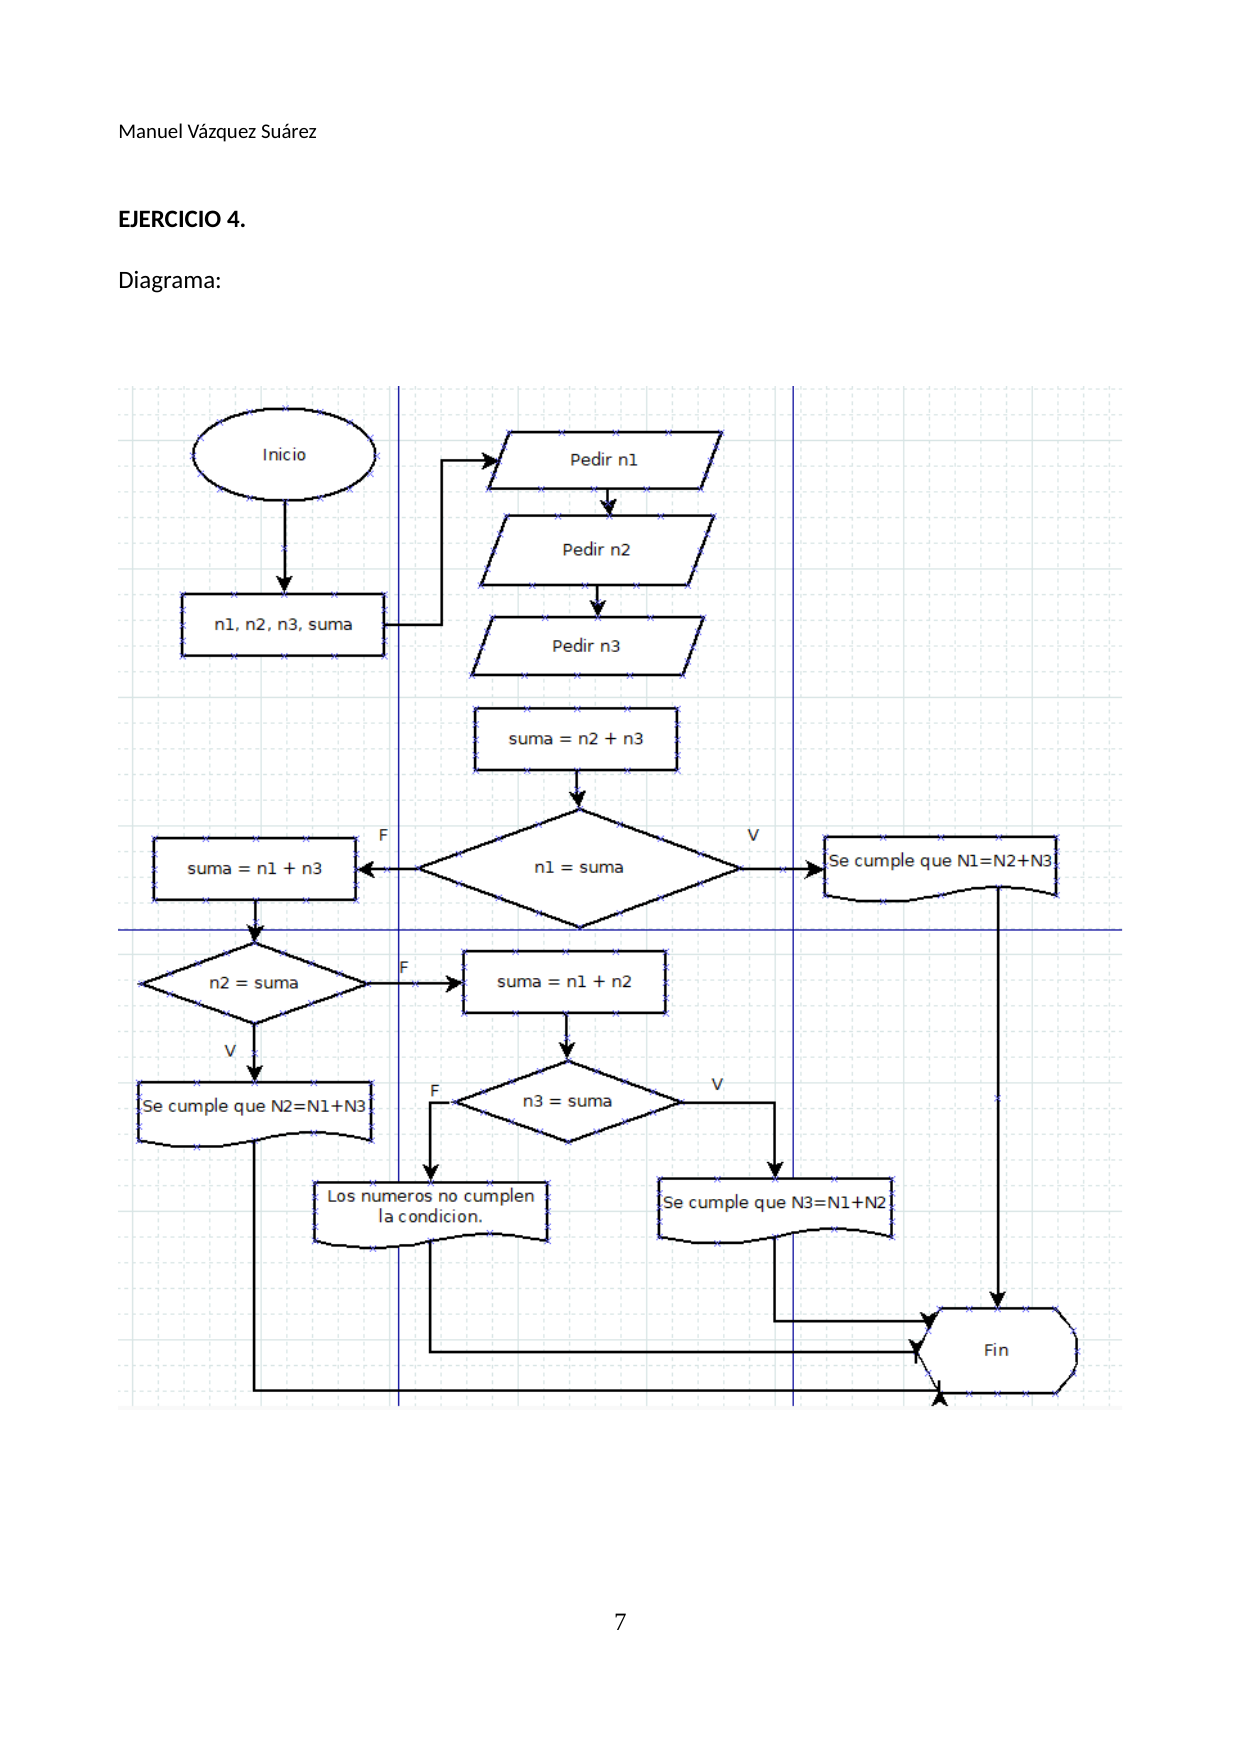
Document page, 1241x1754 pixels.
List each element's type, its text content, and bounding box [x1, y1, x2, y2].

text EJERCICIO 4. [118, 203, 1122, 234]
picture [118, 386, 1123, 1410]
text Diagrama: [118, 264, 1122, 295]
